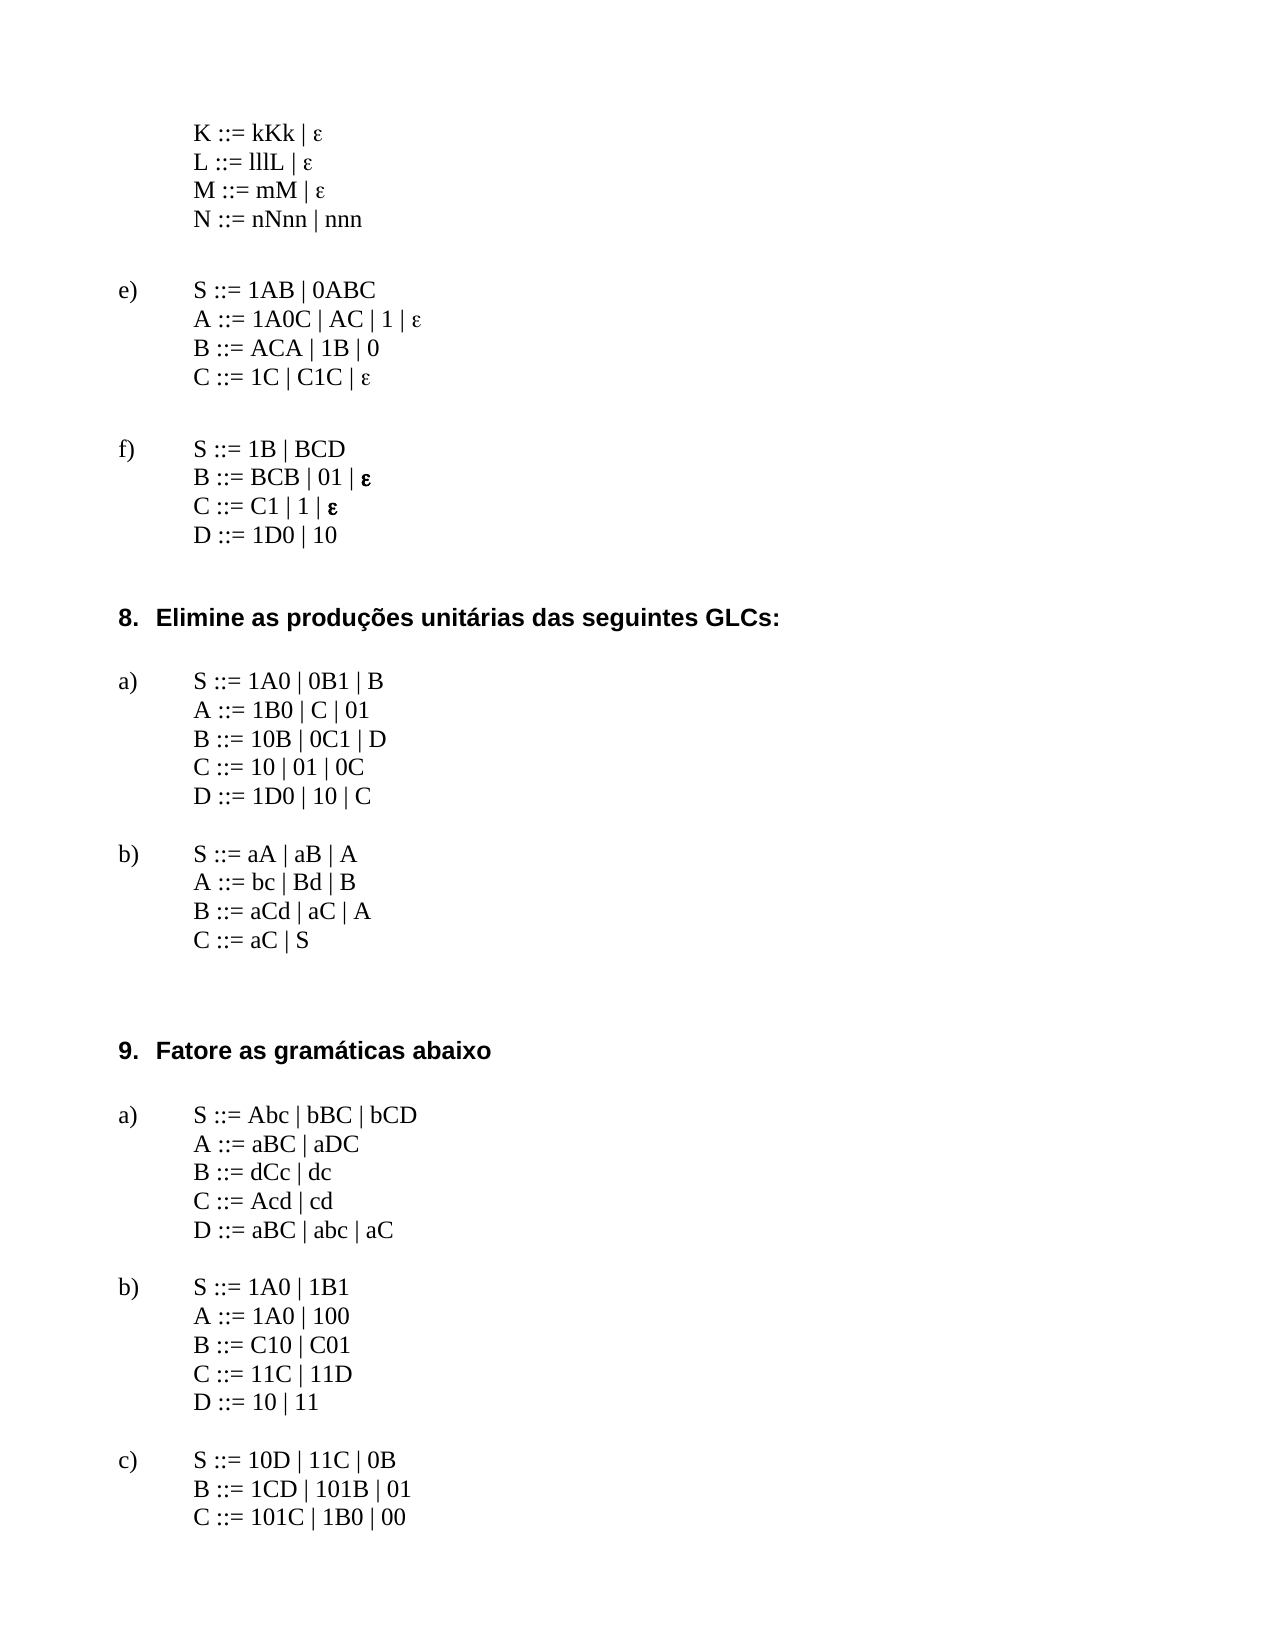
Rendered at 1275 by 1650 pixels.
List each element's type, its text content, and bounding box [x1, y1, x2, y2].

list Fatore as gramáticas abaixo [118, 1036, 1186, 1065]
text C ::= 101C | 1B0 | 00 [177, 1502, 1186, 1531]
text C ::= Acd | cd [118, 1186, 1186, 1215]
text C ::= 10 | 01 | 0C [118, 752, 1186, 781]
text N ::= nNnn | nnn [118, 204, 1186, 233]
text C ::= C1 | 1 |  [156, 491, 1186, 520]
text D ::= aBC | abc | aC [118, 1215, 1186, 1244]
text B ::= dCc | dc [118, 1157, 1186, 1186]
text D ::= 1D0 | 10 [118, 520, 1186, 549]
text K ::= kKk |  [118, 118, 1186, 147]
text D ::= 10 | 11 [118, 1387, 1186, 1416]
list Elimine as produções unitárias das seguintes GLCs: [118, 602, 1186, 631]
text c) S ::= 10D | 11C | 0B [118, 1445, 1186, 1474]
text A ::= 1B0 | C | 01 [118, 695, 1186, 724]
text C ::= aC | S [177, 925, 1186, 954]
text B ::= ACA | 1B | 0 [177, 333, 1186, 362]
text a) S ::= 1A0 | 0B1 | B [118, 666, 1186, 695]
text A ::= aBC | aDC [118, 1129, 1186, 1157]
text f) S ::= 1B | BCD [118, 434, 1186, 462]
text D ::= 1D0 | 10 | C [118, 781, 1186, 810]
text a) S ::= Abc | bBC | bCD [118, 1100, 1186, 1129]
text A ::= 1A0C | AC | 1 |  [177, 304, 1186, 333]
text A ::= 1A0 | 100 [118, 1301, 1186, 1330]
text M ::= mM |  [118, 176, 1186, 204]
text B ::= aCd | aC | A [177, 896, 1186, 925]
text B ::= 10B | 0C1 | D [118, 724, 1186, 752]
text A ::= bc | Bd | B [177, 867, 1186, 896]
text b) S ::= aA | aB | A [118, 839, 1186, 867]
text B ::= C10 | C01 [118, 1330, 1186, 1359]
text e) S ::= 1AB | 0ABC [118, 276, 1186, 304]
subtitle B ::= 1CD | 101B | 01 [177, 1474, 1186, 1502]
text L ::= lllL |  [118, 147, 1186, 176]
text C ::= 1C | C1C |  [177, 362, 1186, 391]
text b) S ::= 1A0 | 1B1 [118, 1272, 1186, 1301]
text C ::= 11C | 11D [118, 1359, 1186, 1387]
text B ::= BCB | 01 |  [156, 462, 1186, 491]
